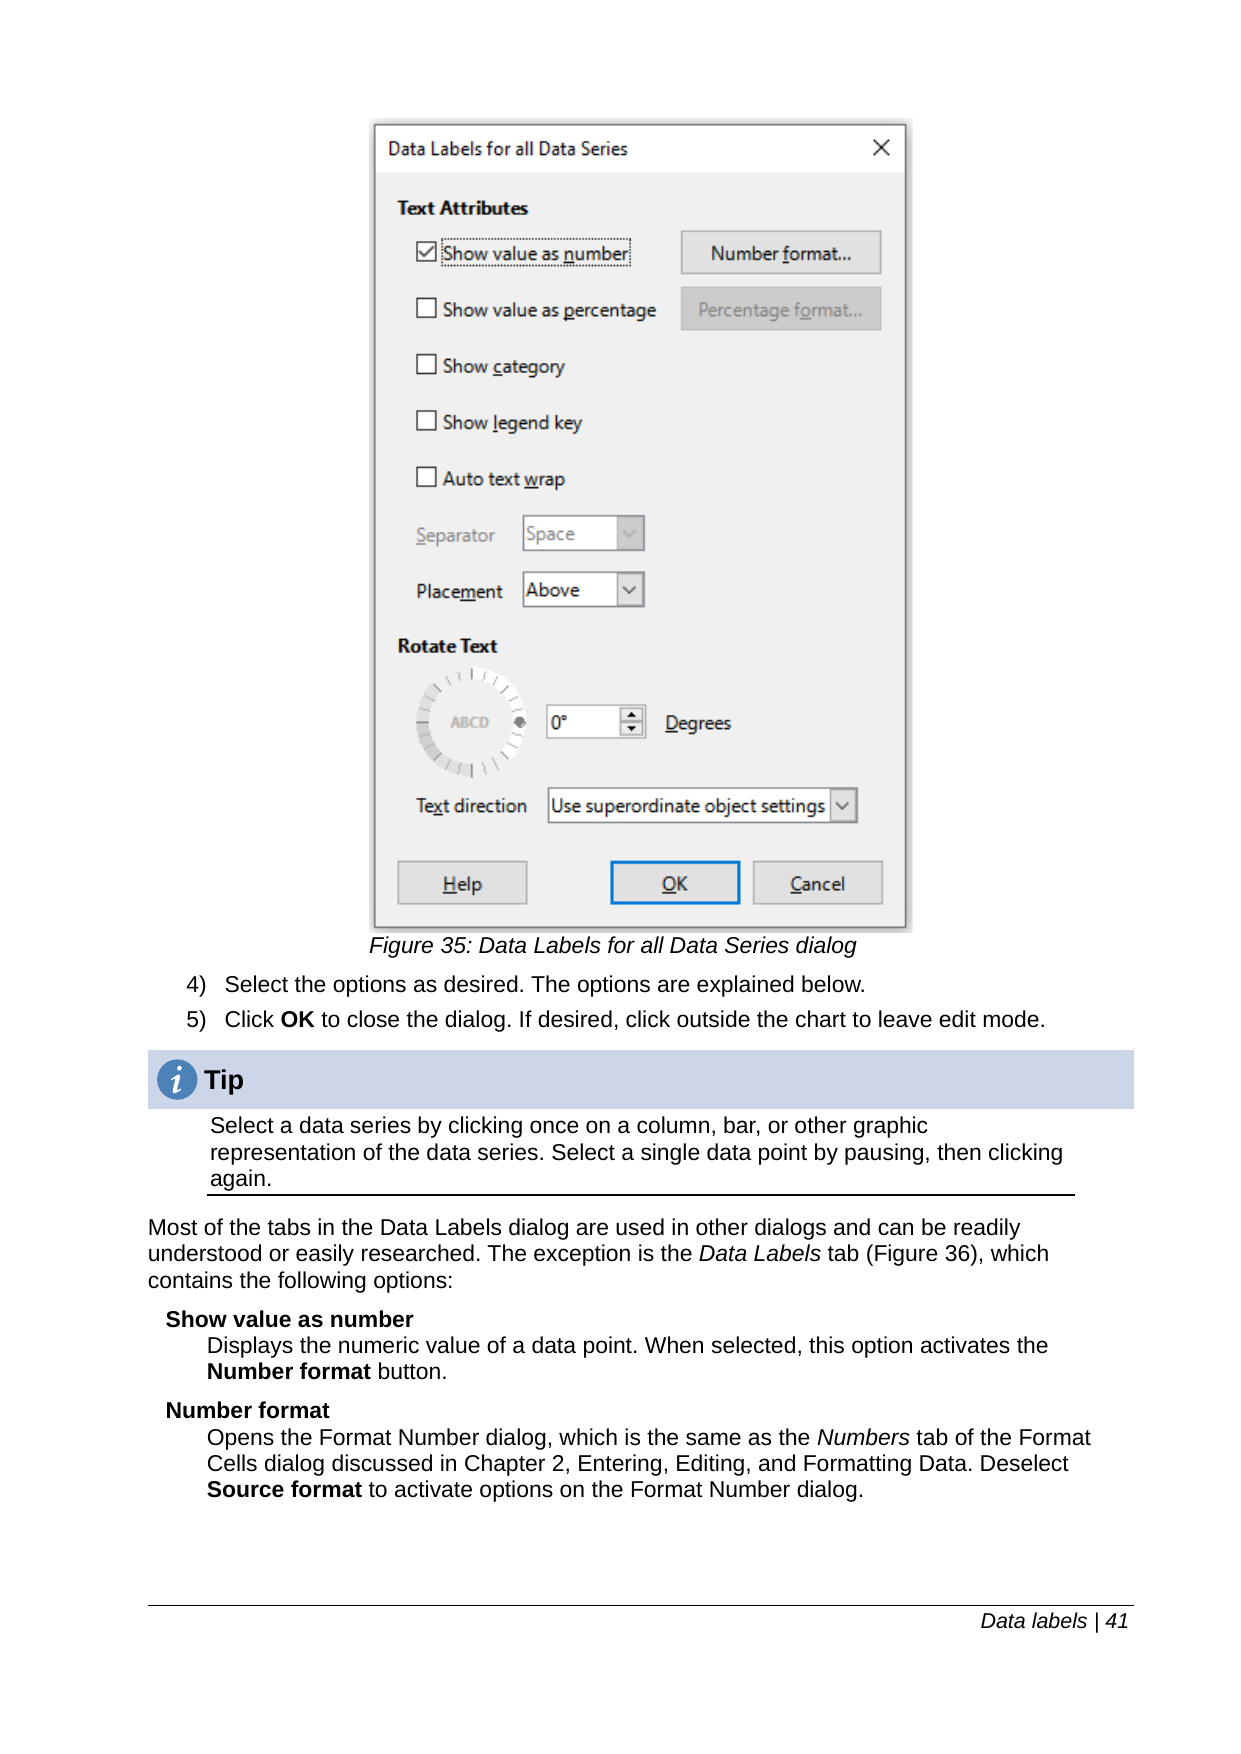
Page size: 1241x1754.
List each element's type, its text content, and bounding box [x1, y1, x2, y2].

text Show value as number [165, 1306, 1134, 1332]
text Number format [165, 1397, 1134, 1423]
list Click OK to close the dialog. If desired, click outside the chart to leave edit mode. [207, 1006, 1134, 1032]
list Select the options as desired. The options are explained below. [207, 971, 1134, 997]
text Opens the Format Number dialog, which is the same as the Numbers tab of the Format Cells dialog discussed in Chapter 2, Entering, Editing, and Formatting Data. Deselect Source format to activate options on the Format Number dialog. [207, 1423, 1134, 1503]
subtitle Tip [148, 1050, 1134, 1109]
text Most of the tabs in the Data Labels dialog are used in other dialogs and can be readily understood or easily researched. The exception is the Data Labels tab (Figure 36), which contains the following options: [148, 1214, 1134, 1293]
text Select a data series by clicking once on a column, bar, or other graphic representation of the data series. Select a single data point by pausing, then clicking again. [207, 1109, 1075, 1194]
text Displays the numeric value of a data point. When selected, this option activates the Number format button. [207, 1332, 1134, 1385]
picture [368, 118, 913, 933]
text Figure 35: Data Labels for all Data Series dialog [369, 933, 913, 959]
